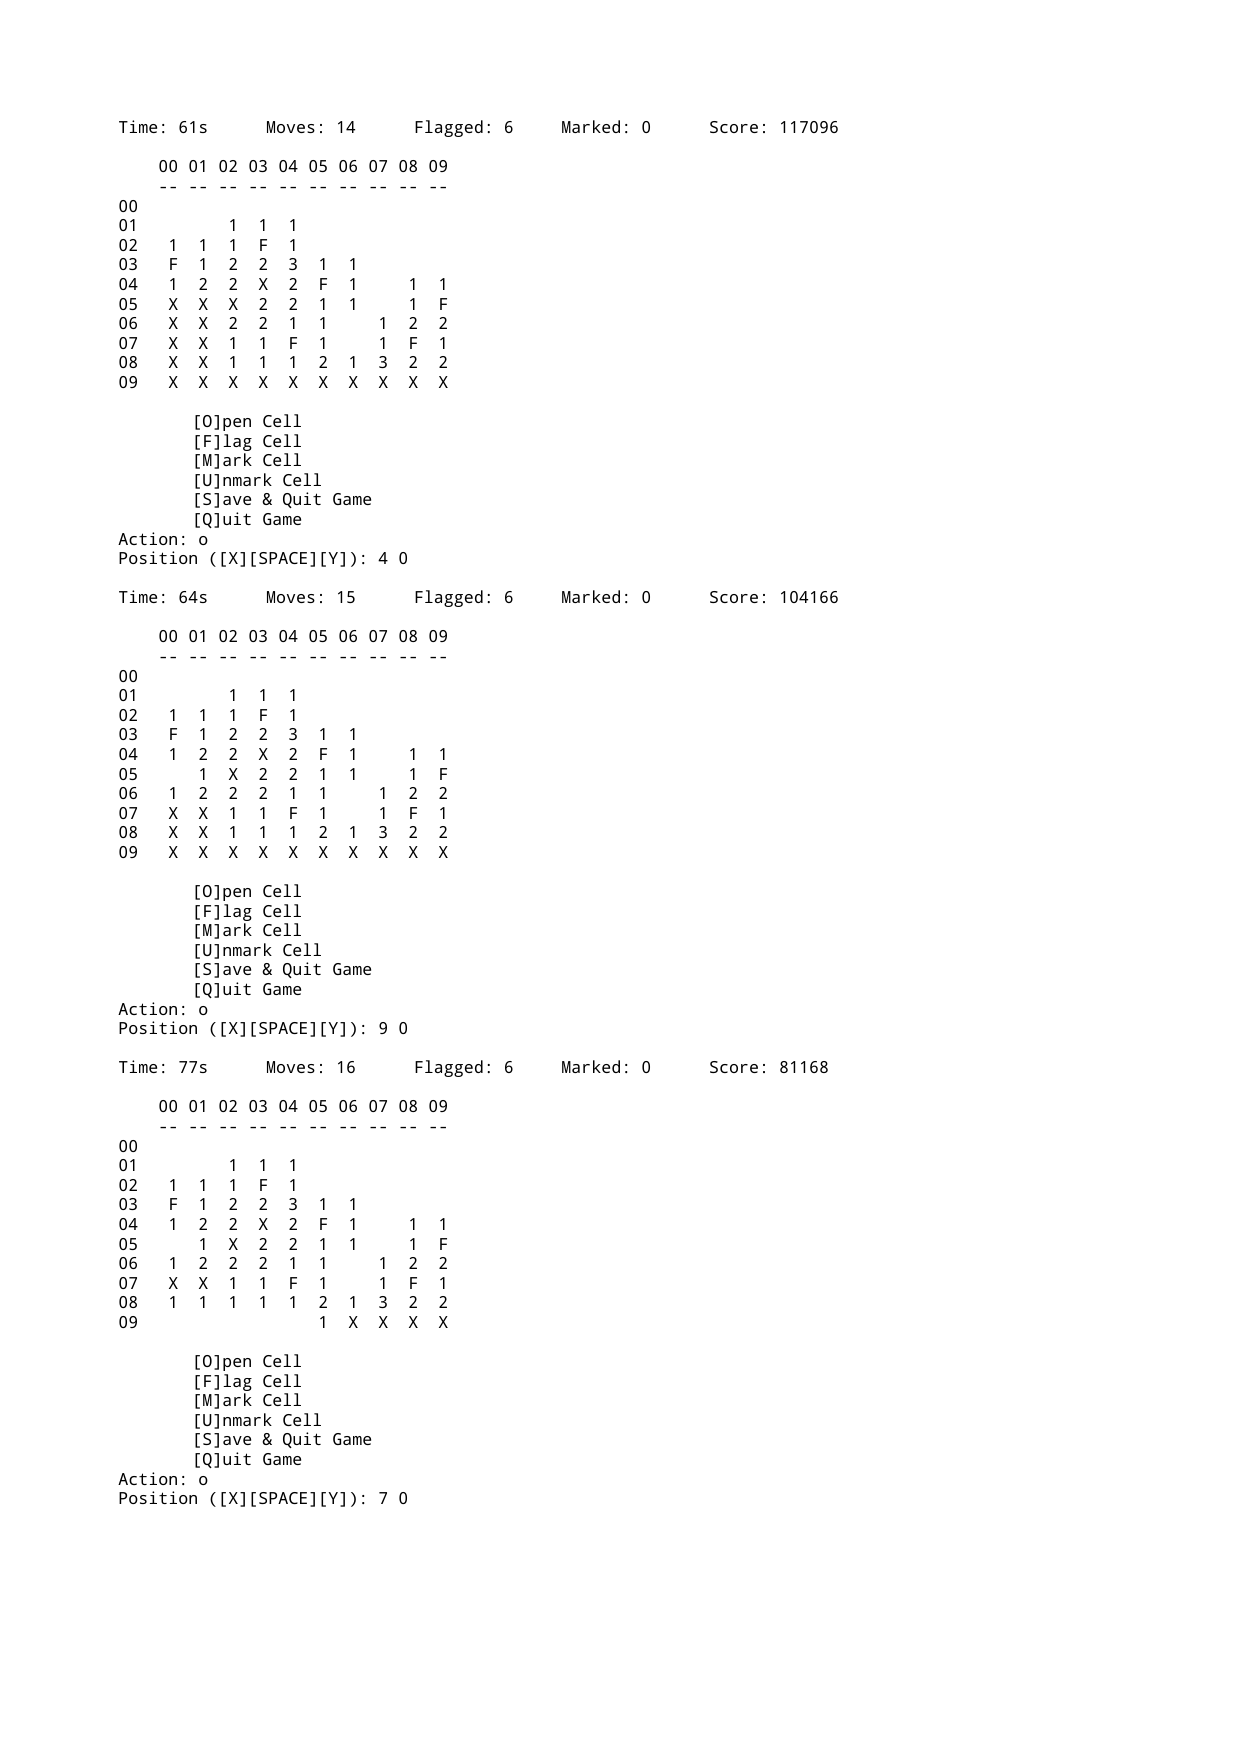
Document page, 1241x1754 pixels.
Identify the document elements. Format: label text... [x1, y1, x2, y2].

text 08 X X 1 1 1 2 1 3 2 2 [118, 823, 1122, 843]
text 04 1 2 2 X 2 F 1 1 1 [118, 745, 1122, 764]
text 03 F 1 2 2 3 1 1 [118, 725, 1122, 745]
text 04 1 2 2 X 2 F 1 1 1 [118, 275, 1122, 294]
text Position ([X][SPACE][Y]): 4 0 [118, 549, 1122, 568]
text 01 1 1 1 [118, 1156, 1122, 1176]
text 02 1 1 1 F 1 [118, 1176, 1122, 1195]
text Position ([X][SPACE][Y]): 7 0 [118, 1489, 1122, 1508]
text Time: 77s Moves: 16 Flagged: 6 Marked: 0 Score: 81168 [118, 1058, 1122, 1078]
text 00 01 02 03 04 05 06 07 08 09 [118, 627, 1122, 647]
text -- -- -- -- -- -- -- -- -- -- [118, 647, 1122, 666]
text 09 X X X X X X X X X X [118, 373, 1122, 392]
text 00 [118, 196, 1122, 216]
text [M]ark Cell [118, 1391, 1122, 1411]
text 09 1 X X X X [118, 1313, 1122, 1332]
text [Q]uit Game [118, 980, 1122, 999]
text [F]lag Cell [118, 431, 1122, 451]
text 06 1 2 2 2 1 1 1 2 2 [118, 784, 1122, 803]
text 08 X X 1 1 1 2 1 3 2 2 [118, 353, 1122, 373]
text Position ([X][SPACE][Y]): 9 0 [118, 1019, 1122, 1038]
text [U]nmark Cell [118, 1411, 1122, 1430]
text 00 01 02 03 04 05 06 07 08 09 [118, 1097, 1122, 1117]
text 07 X X 1 1 F 1 1 F 1 [118, 333, 1122, 353]
text 00 [118, 666, 1122, 686]
text 02 1 1 1 F 1 [118, 706, 1122, 725]
text [O]pen Cell [118, 882, 1122, 901]
text 04 1 2 2 X 2 F 1 1 1 [118, 1215, 1122, 1234]
text [S]ave & Quit Game [118, 490, 1122, 510]
text -- -- -- -- -- -- -- -- -- -- [118, 1117, 1122, 1136]
text Time: 64s Moves: 15 Flagged: 6 Marked: 0 Score: 104166 [118, 588, 1122, 608]
text 03 F 1 2 2 3 1 1 [118, 255, 1122, 275]
text [O]pen Cell [118, 1352, 1122, 1371]
text 05 X X X 2 2 1 1 1 F [118, 294, 1122, 314]
text [F]lag Cell [118, 1371, 1122, 1391]
text [S]ave & Quit Game [118, 960, 1122, 980]
text Action: o [118, 999, 1122, 1019]
text [M]ark Cell [118, 921, 1122, 941]
text 01 1 1 1 [118, 686, 1122, 706]
text 03 F 1 2 2 3 1 1 [118, 1195, 1122, 1215]
text 07 X X 1 1 F 1 1 F 1 [118, 1273, 1122, 1293]
text 00 [118, 1136, 1122, 1156]
text 01 1 1 1 [118, 216, 1122, 236]
text [U]nmark Cell [118, 941, 1122, 960]
text 06 1 2 2 2 1 1 1 2 2 [118, 1254, 1122, 1273]
text Action: o [118, 1469, 1122, 1489]
text [U]nmark Cell [118, 471, 1122, 490]
text [M]ark Cell [118, 451, 1122, 471]
text [O]pen Cell [118, 412, 1122, 431]
text 00 01 02 03 04 05 06 07 08 09 [118, 157, 1122, 177]
text -- -- -- -- -- -- -- -- -- -- [118, 177, 1122, 196]
text 09 X X X X X X X X X X [118, 843, 1122, 862]
text 05 1 X 2 2 1 1 1 F [118, 1234, 1122, 1254]
text [Q]uit Game [118, 510, 1122, 529]
text 08 1 1 1 1 1 2 1 3 2 2 [118, 1293, 1122, 1313]
text [S]ave & Quit Game [118, 1430, 1122, 1450]
text 05 1 X 2 2 1 1 1 F [118, 764, 1122, 784]
text [F]lag Cell [118, 901, 1122, 921]
text Action: o [118, 529, 1122, 549]
text Time: 61s Moves: 14 Flagged: 6 Marked: 0 Score: 117096 [118, 118, 1122, 138]
text [Q]uit Game [118, 1450, 1122, 1469]
text 07 X X 1 1 F 1 1 F 1 [118, 803, 1122, 823]
text 02 1 1 1 F 1 [118, 236, 1122, 255]
text 06 X X 2 2 1 1 1 2 2 [118, 314, 1122, 333]
